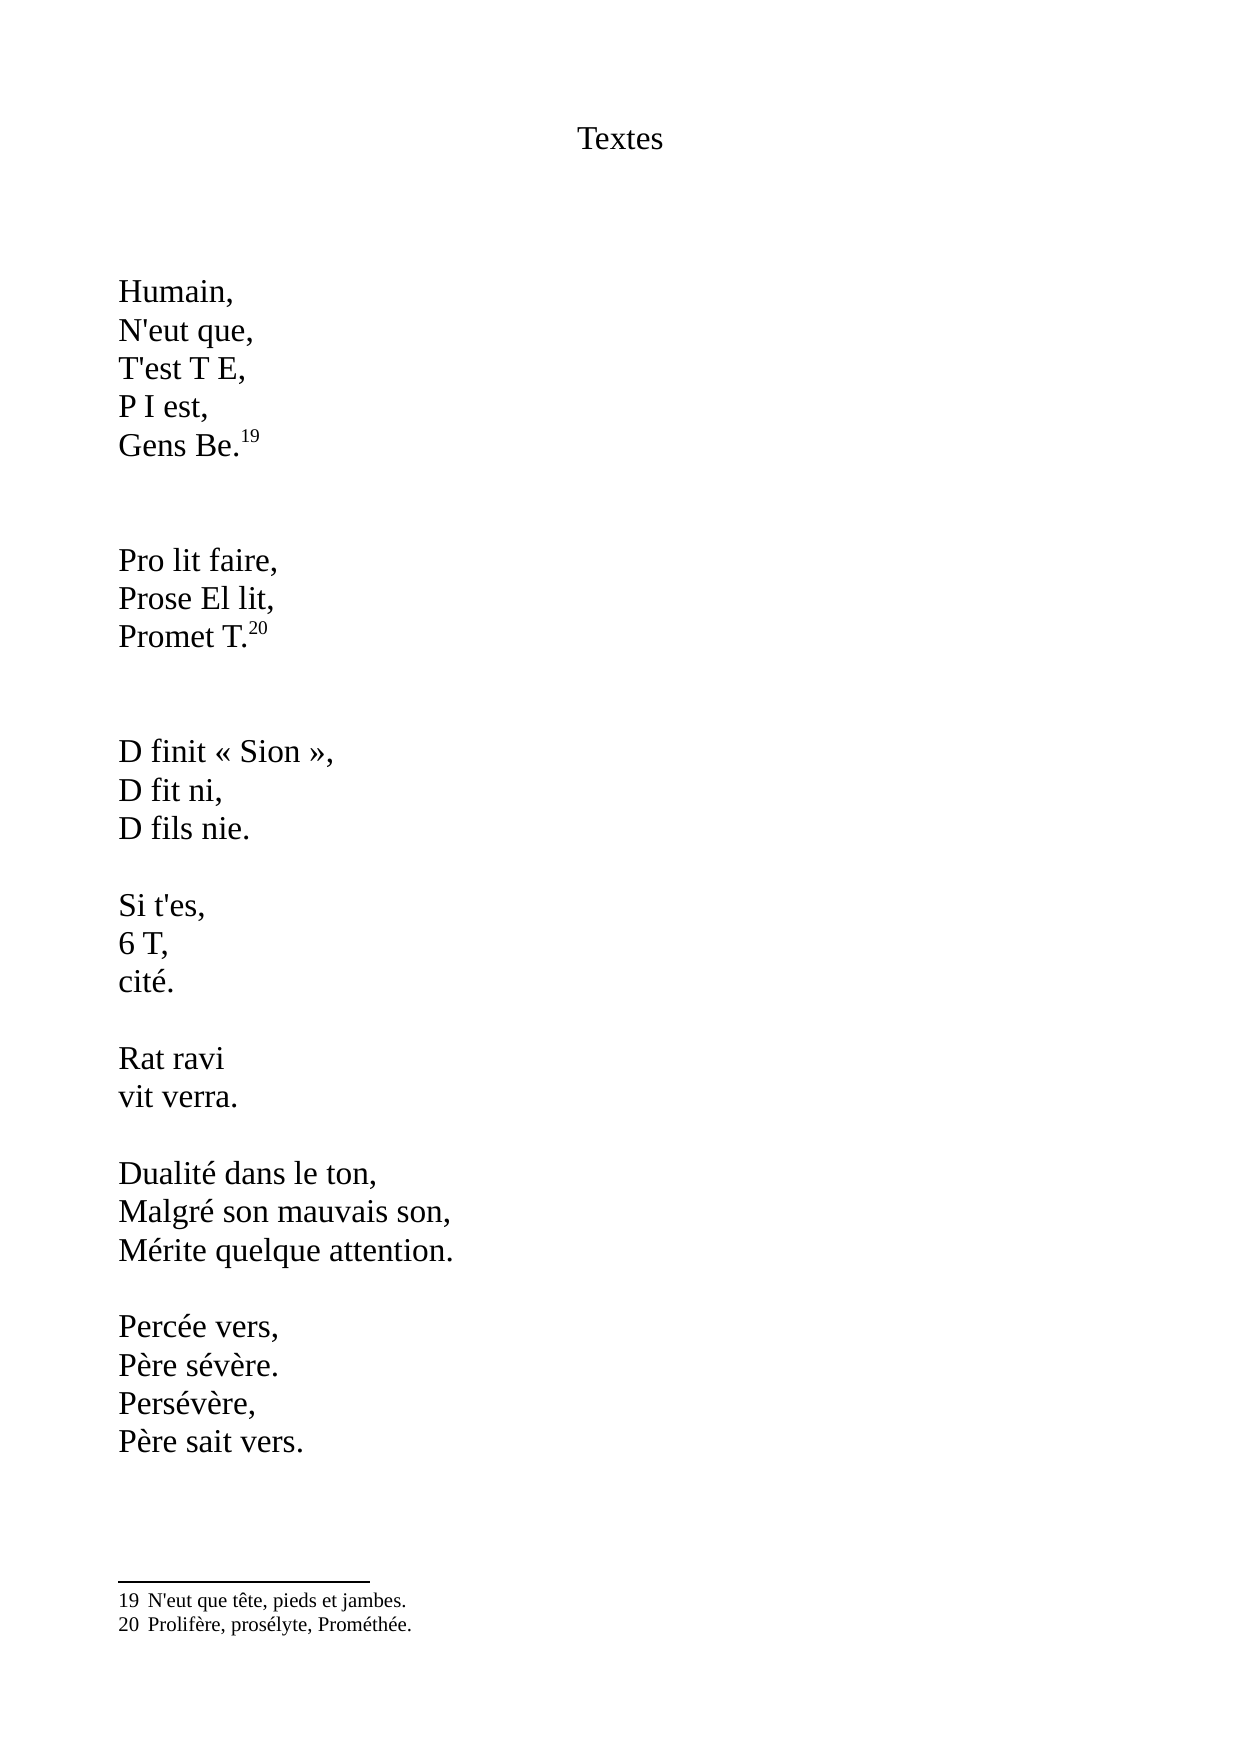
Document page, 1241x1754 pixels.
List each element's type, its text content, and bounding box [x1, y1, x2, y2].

text Dualité dans le ton, [118, 1153, 1122, 1191]
text Persévère, [118, 1383, 1122, 1421]
text Pro lit faire, [118, 540, 1122, 578]
text N'eut que tête, pieds et jambes. [118, 1588, 1122, 1612]
text Prolifère, prosélyte, Prométhée. [118, 1612, 1122, 1636]
text Gens Be. [118, 425, 1122, 463]
text Percée vers, [118, 1306, 1122, 1345]
text Prose El lit, [118, 578, 1122, 616]
text Père sait vers. [118, 1421, 1122, 1460]
text T'est T E, [118, 348, 1122, 386]
text Humain, [118, 271, 1122, 310]
text N'eut que, [118, 310, 1122, 348]
text D fils nie. [118, 808, 1122, 846]
text Mérite quelque attention. [118, 1230, 1122, 1268]
text Rat ravi [118, 1038, 1122, 1076]
text D fit ni, [118, 770, 1122, 808]
text Si t'es, [118, 885, 1122, 923]
text Malgré son mauvais son, [118, 1191, 1122, 1230]
text cité. [118, 961, 1122, 1000]
text Promet T. [118, 616, 1122, 655]
text 6 T, [118, 923, 1122, 961]
text D finit « Sion », [118, 731, 1122, 770]
text P I est, [118, 386, 1122, 425]
text vit verra. [118, 1076, 1122, 1115]
text Père sévère. [118, 1345, 1122, 1383]
text Textes [118, 118, 1122, 156]
